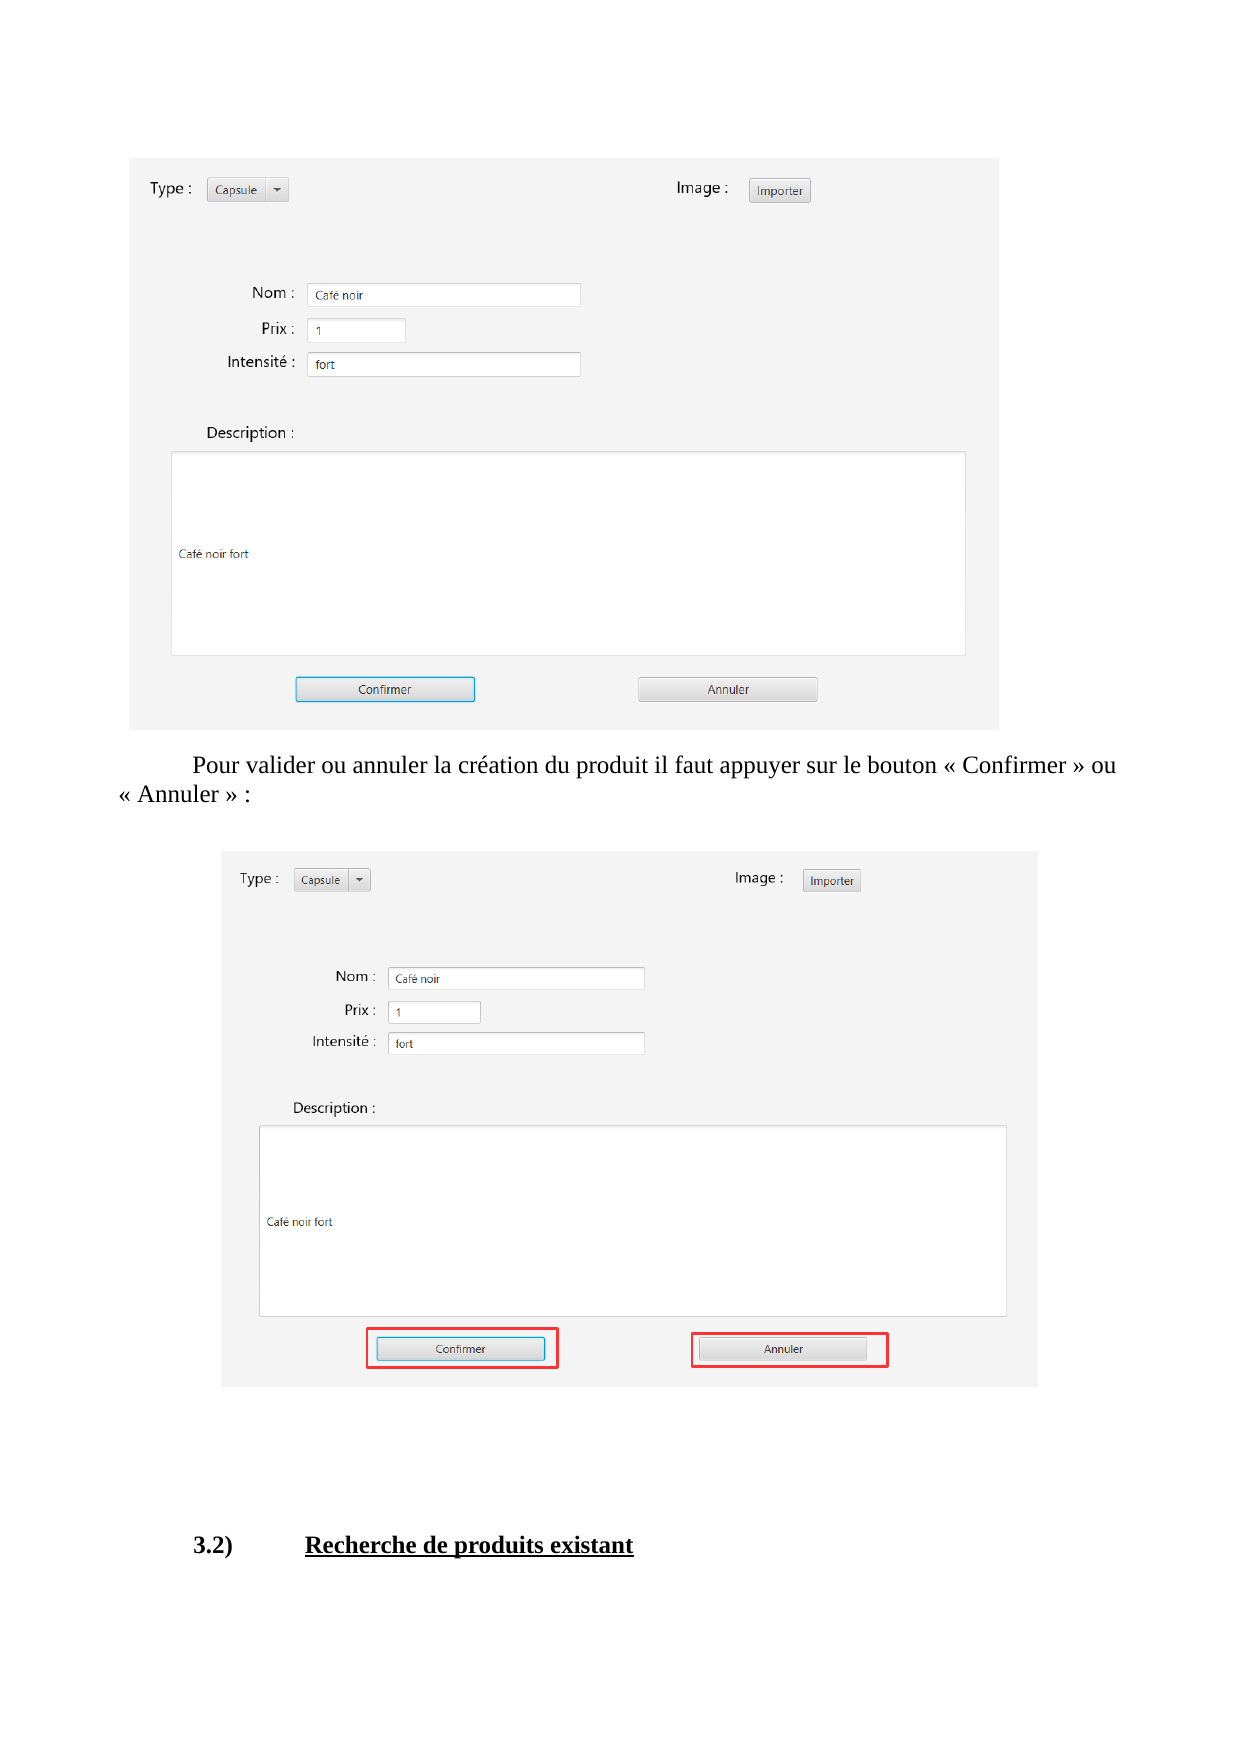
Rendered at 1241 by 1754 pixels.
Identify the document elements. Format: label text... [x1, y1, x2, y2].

text Pour valider ou annuler la création du produit il faut appuyer sur le bouton « Confirmer » ou « Annuler » : [118, 751, 1122, 808]
picture [221, 851, 1038, 1387]
picture [129, 158, 1000, 730]
list Recherche de produits existant [193, 1530, 1122, 1559]
